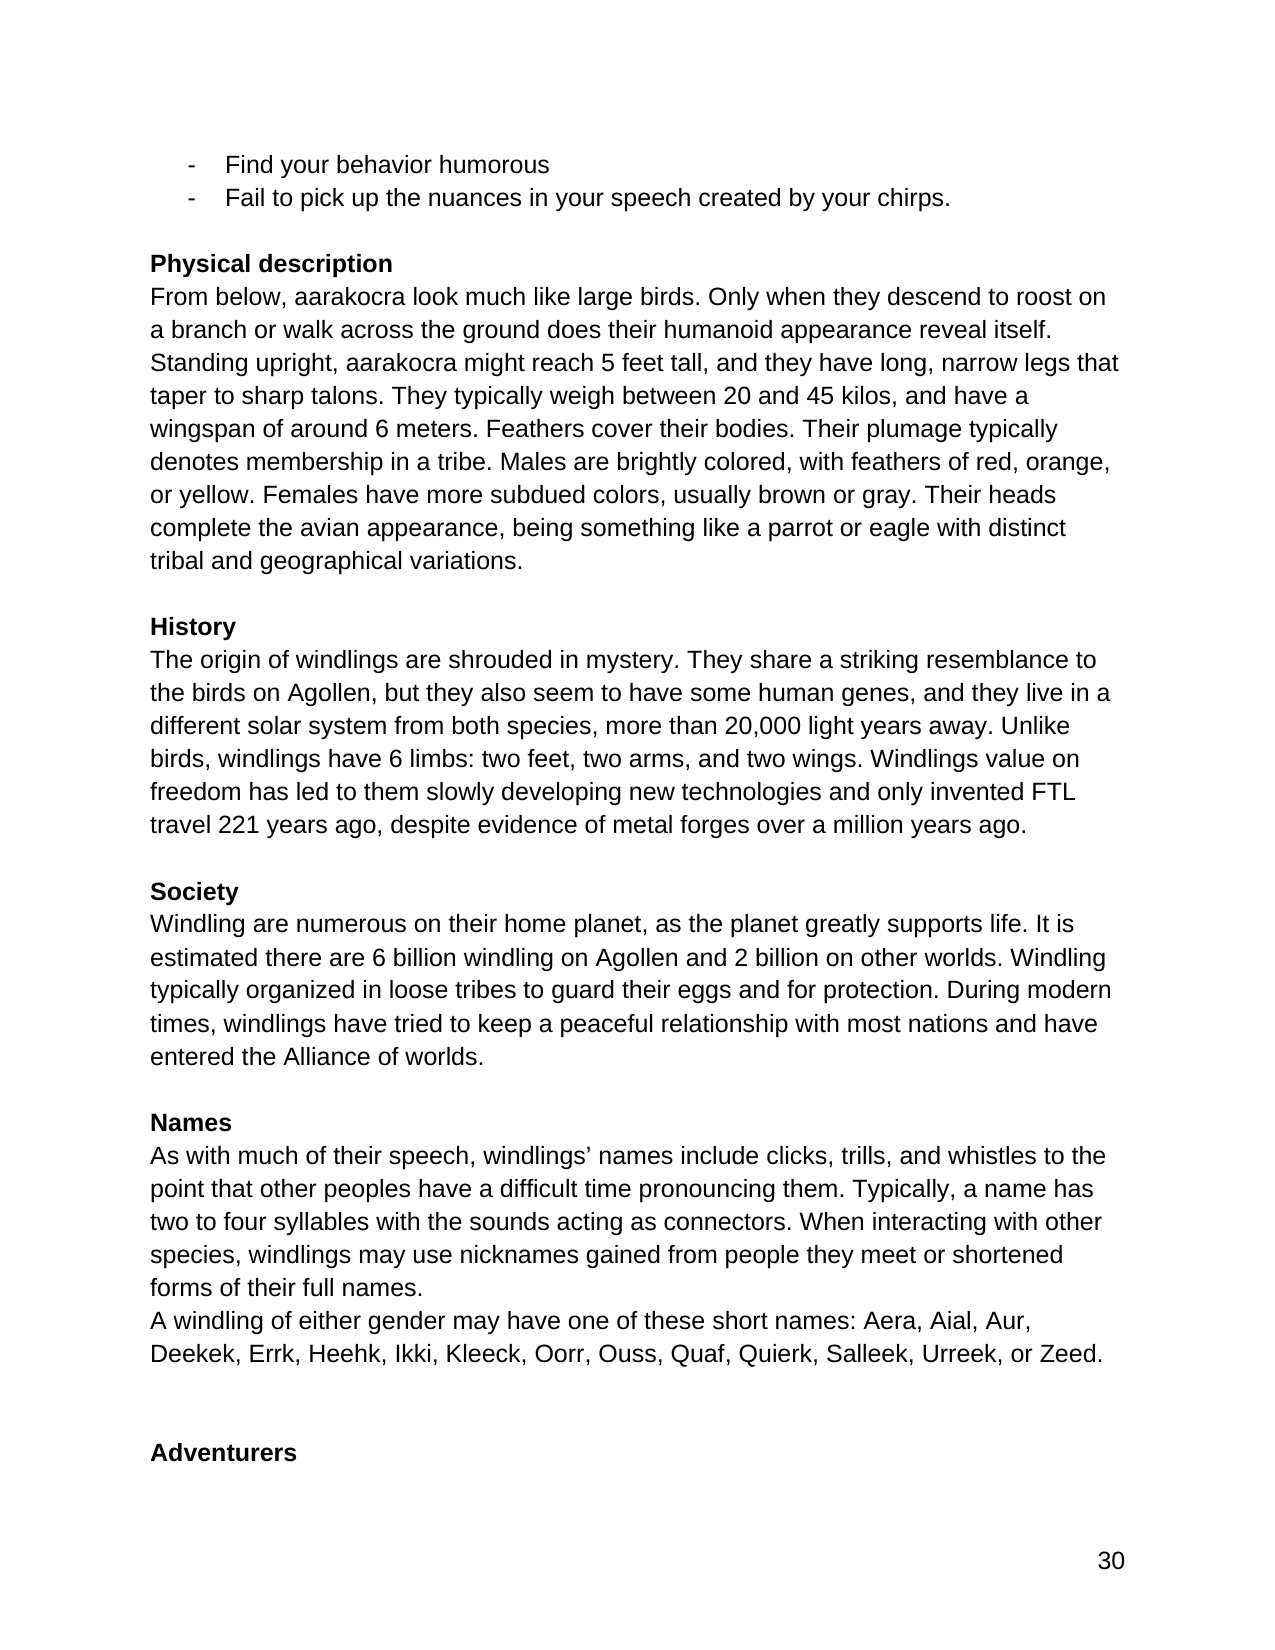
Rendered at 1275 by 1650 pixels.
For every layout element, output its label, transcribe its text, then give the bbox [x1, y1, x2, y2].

list Fail to pick up the nuances in your speech created by your chirps. [187, 183, 1125, 212]
list Find your behavior humorous [187, 150, 1125, 179]
text Physical description [150, 249, 1125, 278]
text The origin of windlings are shrouded in mystery. They share a striking resemblance to the birds on Agollen, but they also seem to have some human genes, and they live in a different solar system from both species, more than 20,000 light years away. Unlike birds, windlings have 6 limbs: two feet, two arms, and two wings. Windlings value on freedom has led to them slowly developing new technologies and only invented FTL travel 221 years ago, despite evidence of metal forges over a million years ago. [150, 645, 1125, 839]
text From below, aarakocra look much like large birds. Only when they descend to roost on a branch or walk across the ground does their humanoid appearance reveal itself. Standing upright, aarakocra might reach 5 feet tall, and they have long, narrow legs that taper to sharp talons. They typically weigh between 20 and 45 kilos, and have a wingspan of around 6 meters. Feathers cover their bodies. Their plumage typically denotes membership in a tribe. Males are brightly colored, with feathers of red, orange, or yellow. Females have more subdued colors, usually brown or gray. Their heads complete the avian appearance, being something like a parrot or eagle with distinct tribal and geographical variations. [150, 282, 1125, 575]
text A windling of either gender may have one of these short names: Aera, Aial, Aur, Deekek, Errk, Heehk, Ikki, Kleeck, Oorr, Ouss, Quaf, Quierk, Salleek, Urreek, or Zeed. [150, 1306, 1125, 1367]
text Adventurers [150, 1438, 1125, 1467]
text History [150, 612, 1125, 641]
text As with much of their speech, windlings’ names include clicks, trills, and whistles to the point that other peoples have a difficult time pronouncing them. Typically, a name has two to four syllables with the sounds acting as connectors. When interacting with other species, windlings may use nicknames gained from people they meet or shortened forms of their full names. [150, 1141, 1125, 1301]
text Society [150, 876, 1125, 905]
text Windling are numerous on their home planet, as the planet greatly supports life. It is estimated there are 6 billion windling on Agollen and 2 billion on other worlds. Windling typically organized in loose tribes to guard their eggs and for protection. During modern times, windlings have tried to keep a peaceful relationship with most nations and have entered the Alliance of worlds. [150, 909, 1125, 1070]
text Names [150, 1108, 1125, 1136]
